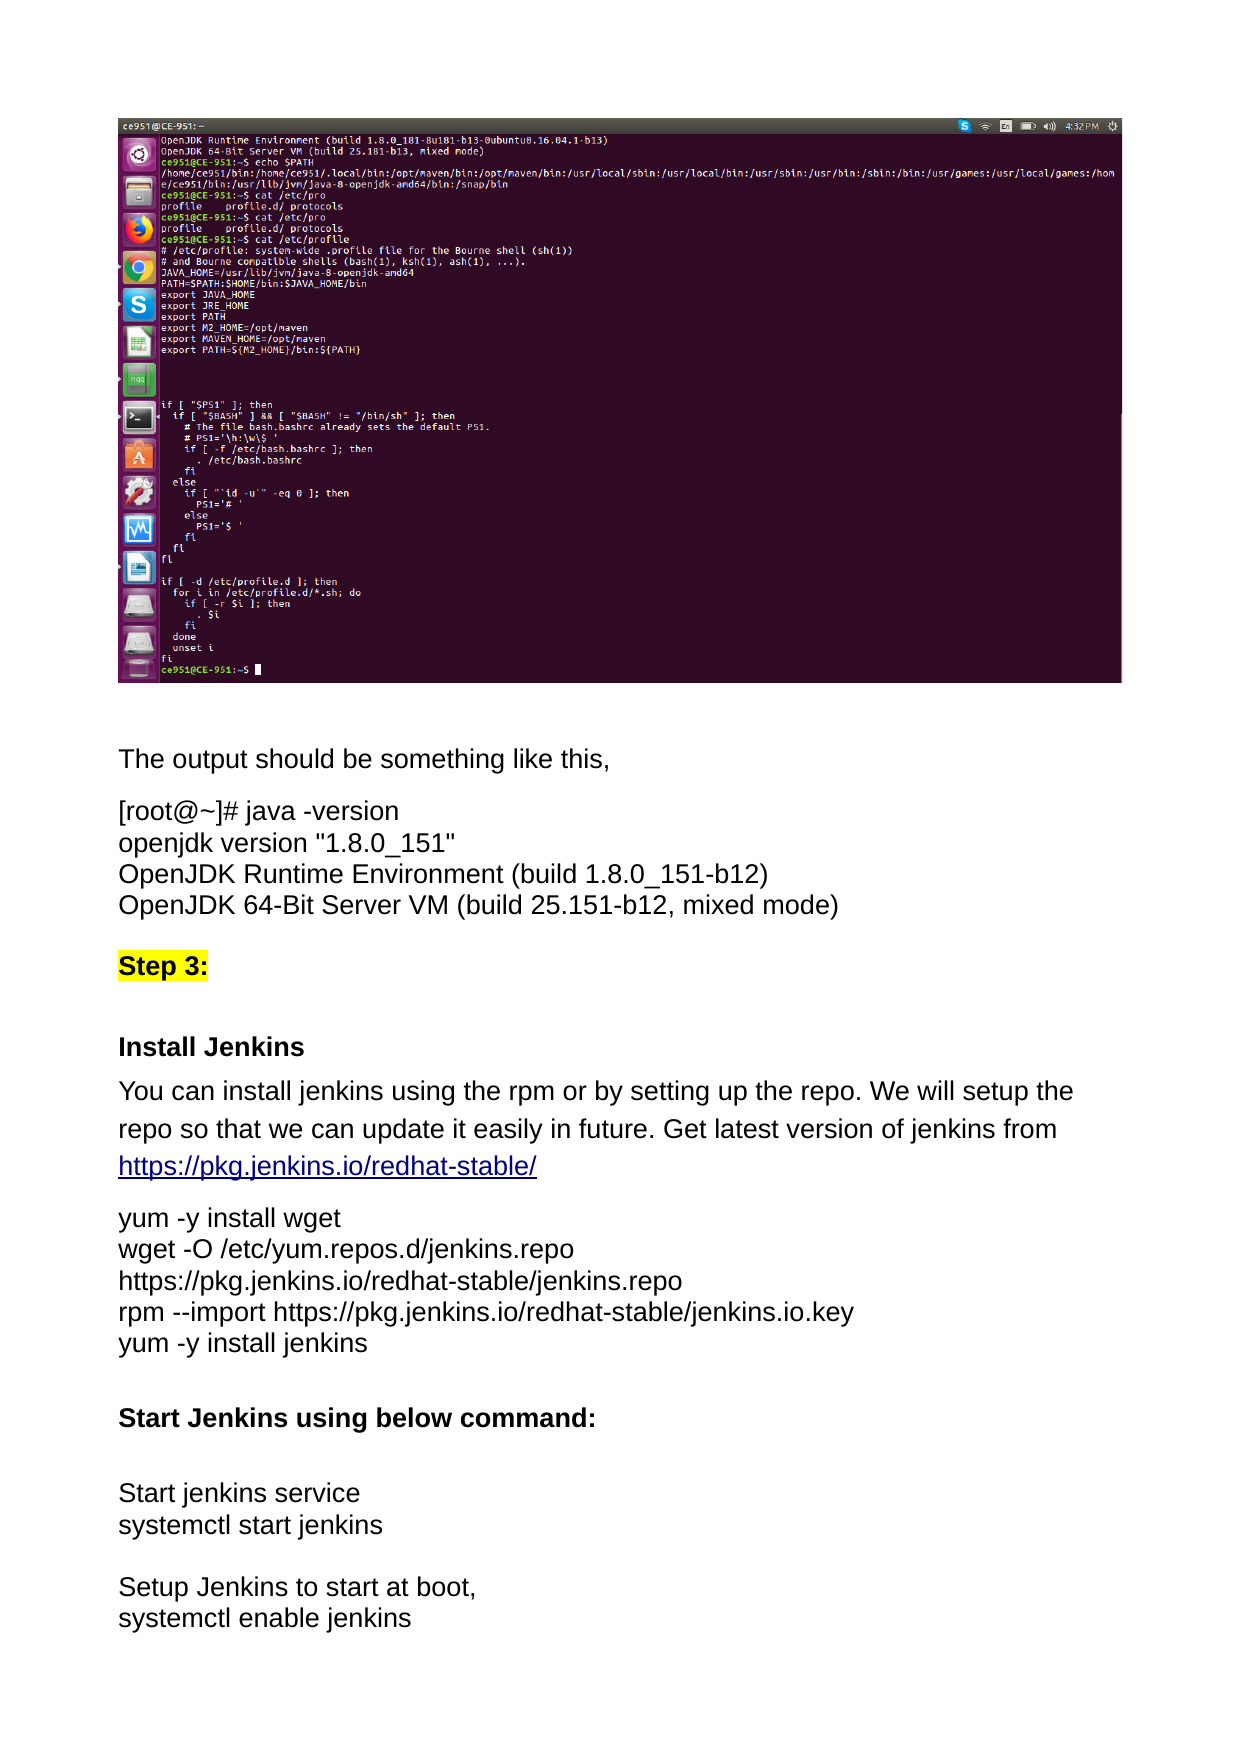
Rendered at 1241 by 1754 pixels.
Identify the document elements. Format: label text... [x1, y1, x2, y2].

text Step 3: [118, 950, 1122, 981]
text [root@~]# java -version [118, 795, 1122, 827]
text yum -y install jenkins [118, 1327, 1122, 1358]
text openjdk version "1.8.0_151" [118, 827, 1122, 858]
text OpenJDK Runtime Environment (build 1.8.0_151-b12) [118, 858, 1122, 889]
subtitle Install Jenkins [118, 1031, 1122, 1063]
text yum -y install wget [118, 1202, 1122, 1233]
text systemctl start jenkins [118, 1509, 1122, 1540]
text You can install jenkins using the rpm or by setting up the repo. We will setup the repo so that we can update it easily in future. Get latest version of jenkins from https://pkg.jenkins.io/redhat-stable/ [118, 1075, 1122, 1181]
text The output should be something like this, [118, 743, 1122, 774]
text Start jenkins service [118, 1477, 1122, 1509]
text OpenJDK 64-Bit Server VM (build 25.151-b12, mixed mode) [118, 889, 1122, 920]
text rpm --import https://pkg.jenkins.io/redhat-stable/jenkins.io.key [118, 1296, 1122, 1327]
text wget -O /etc/yum.repos.d/jenkins.repo https://pkg.jenkins.io/redhat-stable/jenkins.repo [118, 1233, 1122, 1296]
text systemctl enable jenkins [118, 1602, 1122, 1634]
text Setup Jenkins to start at boot, [118, 1571, 1122, 1602]
picture [118, 118, 1123, 683]
subtitle Start Jenkins using below command: [118, 1402, 1122, 1434]
